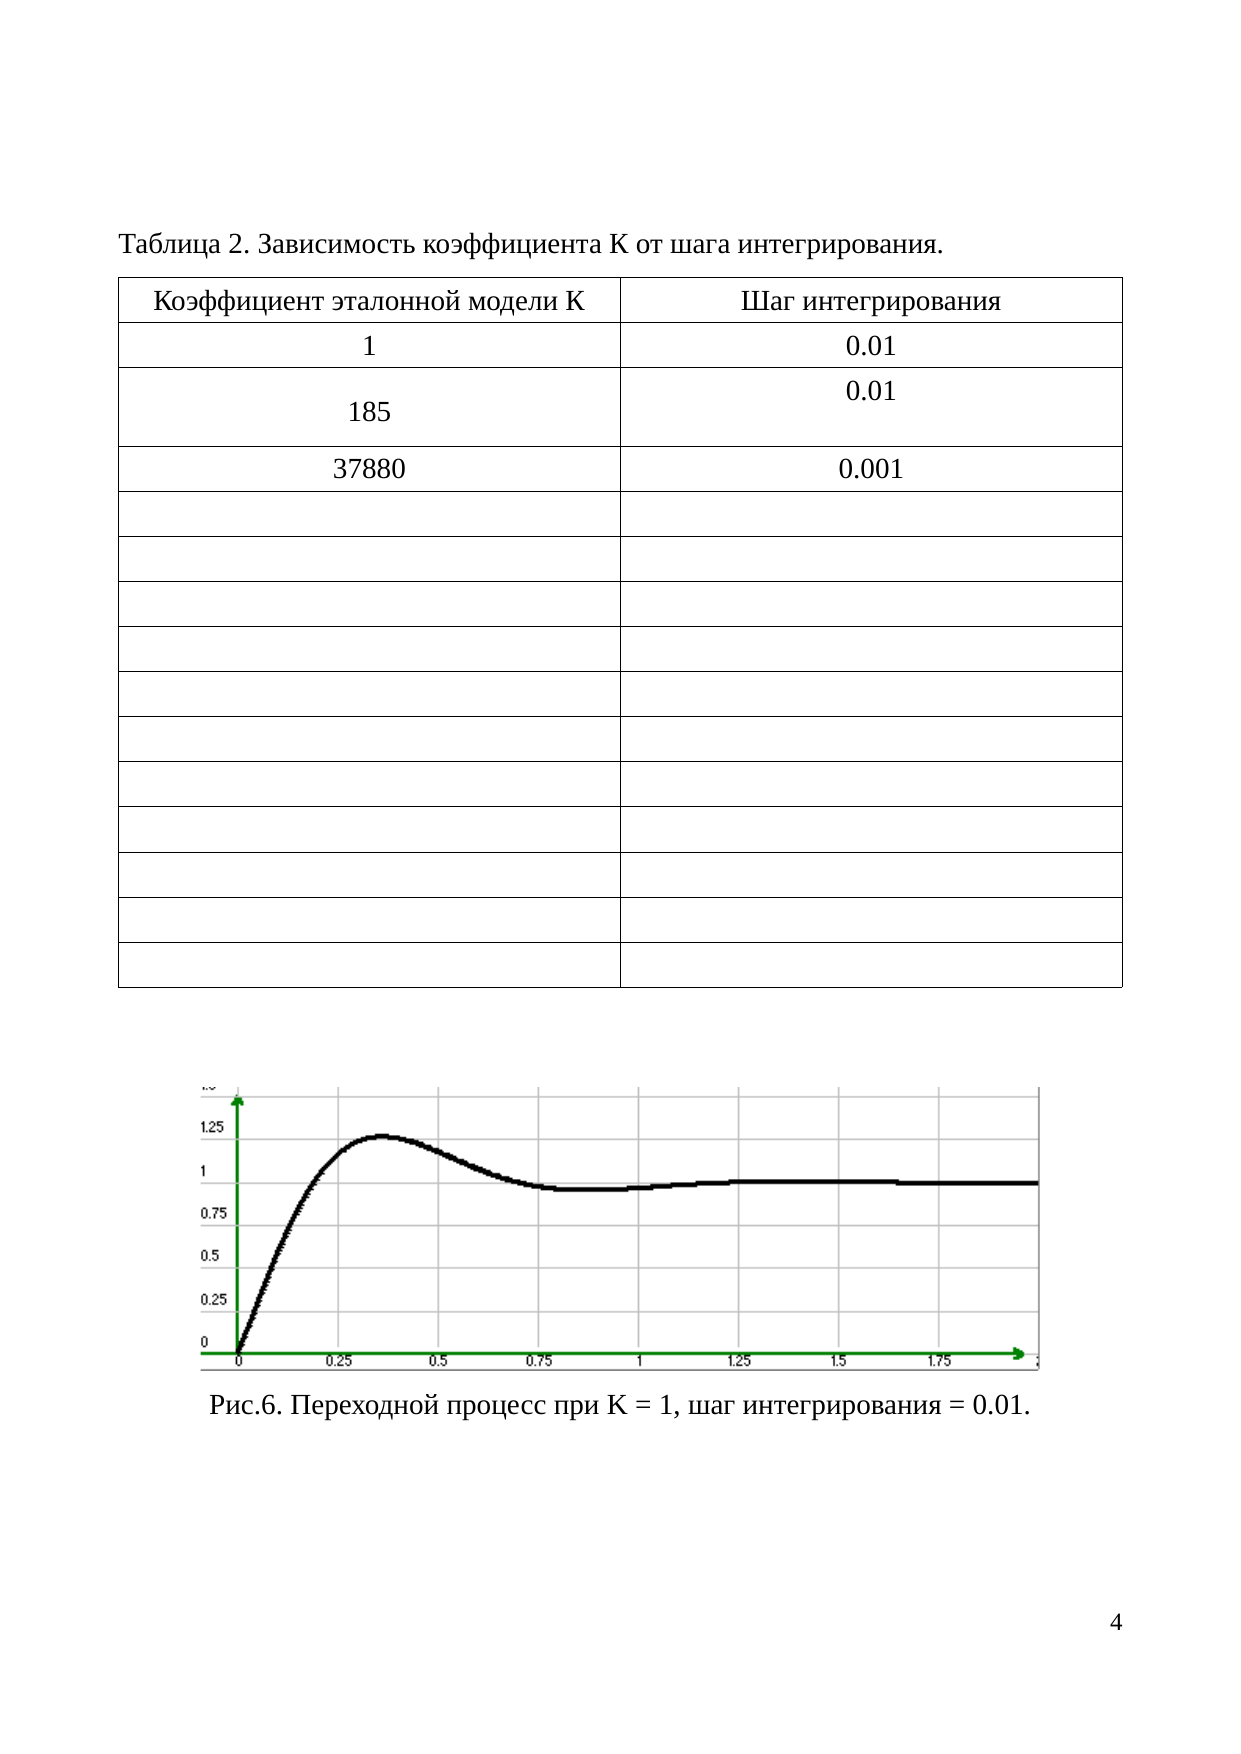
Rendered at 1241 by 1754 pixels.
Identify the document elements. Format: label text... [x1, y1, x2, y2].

table_cell 37880 [119, 447, 620, 491]
table_cell [621, 492, 1122, 536]
table_cell [621, 762, 1122, 806]
table_cell [119, 537, 620, 581]
table_cell [119, 492, 620, 536]
table_cell [621, 943, 1122, 987]
table_cell [621, 537, 1122, 581]
table_cell [621, 898, 1122, 942]
table_cell [621, 807, 1122, 852]
table_cell [119, 762, 620, 806]
table_cell 0.01 [621, 368, 1122, 446]
table_cell [119, 672, 620, 716]
table_cell [119, 807, 620, 852]
table_cell [621, 717, 1122, 761]
text Рис.6. Переходной процесс при K = 1, шаг интегрирования = 0.01. [118, 1088, 1122, 1421]
table_cell [621, 672, 1122, 716]
table_cell [119, 853, 620, 897]
table_cell [621, 582, 1122, 626]
table_header Шаг интегрирования [621, 278, 1122, 322]
table_cell [621, 853, 1122, 897]
table_cell [621, 627, 1122, 671]
table_cell [119, 898, 620, 942]
table_cell 185 [119, 368, 620, 446]
text Таблица 2. Зависимость коэффициента К от шага интегрирования. [118, 227, 1122, 260]
picture [200, 1087, 1040, 1371]
table_cell [119, 582, 620, 626]
table_cell [119, 627, 620, 671]
table_cell [119, 943, 620, 987]
table_cell [119, 717, 620, 761]
table_cell 0.01 [621, 323, 1122, 367]
table_cell 1 [119, 323, 620, 367]
table_cell 0.001 [621, 447, 1122, 491]
table_header Коэффициент эталонной модели К [119, 278, 620, 322]
